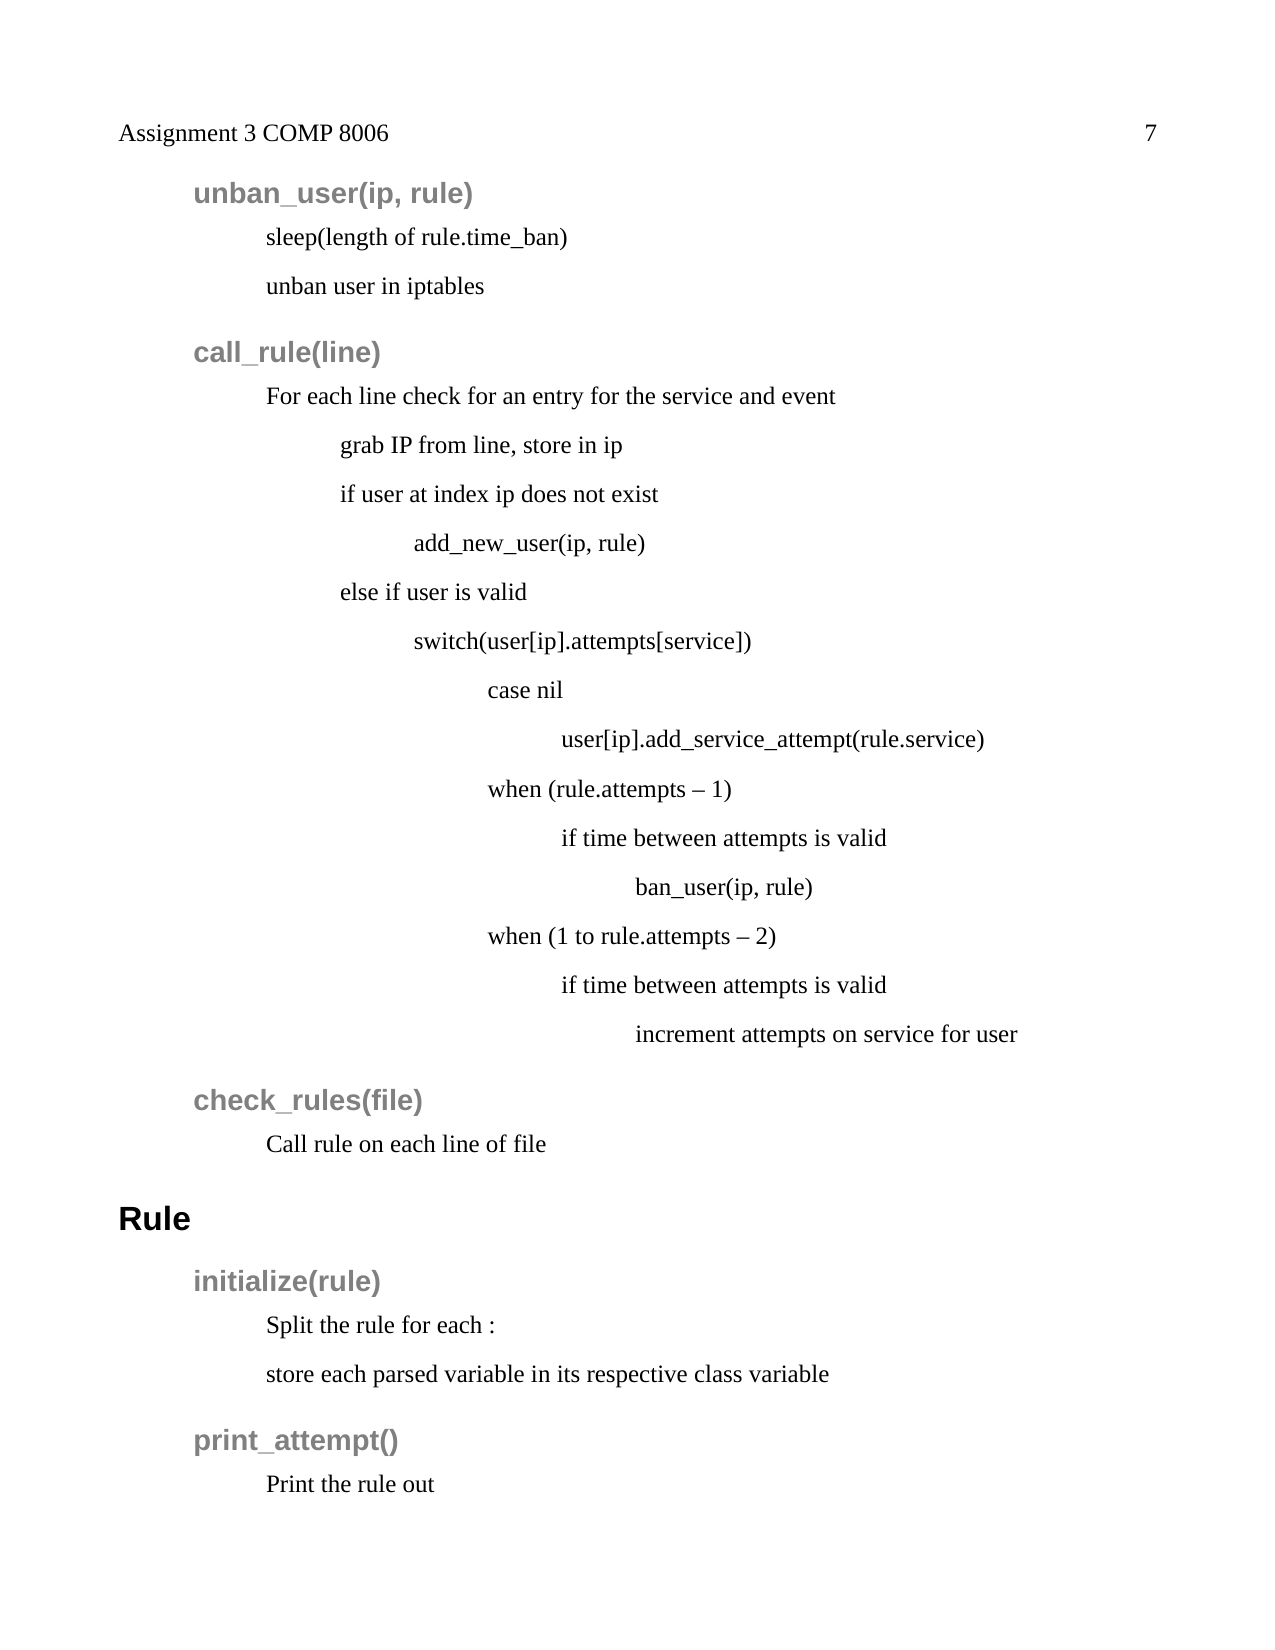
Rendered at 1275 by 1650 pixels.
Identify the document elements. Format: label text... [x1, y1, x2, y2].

subtitle unban_user(ip, rule) [118, 176, 1157, 210]
subtitle call_rule(line) [118, 335, 1157, 369]
text Call rule on each line of file [118, 1129, 1157, 1157]
text Print the rule out [118, 1469, 1157, 1498]
subtitle check_rules(file) [118, 1083, 1157, 1116]
text unban user in iptables [118, 271, 1157, 300]
text if time between attempts is valid [118, 823, 1157, 851]
text case nil [118, 676, 1157, 704]
text user[ip].add_service_attempt(rule.service) [118, 724, 1157, 753]
text For each line check for an entry for the service and event [118, 381, 1157, 410]
text ban_user(ip, rule) [118, 872, 1157, 901]
text if time between attempts is valid [118, 970, 1157, 999]
text when (rule.attempts – 1) [118, 774, 1157, 802]
subtitle Rule [118, 1198, 1157, 1237]
text if user at index ip does not exist [118, 479, 1157, 508]
text switch(user[ip].attempts[service]) [118, 626, 1157, 655]
text add_new_user(ip, rule) [118, 528, 1157, 557]
text increment attempts on service for user [118, 1019, 1157, 1048]
subtitle initialize(rule) [118, 1264, 1157, 1298]
text when (1 to rule.attempts – 2) [118, 921, 1157, 949]
text grab IP from line, store in ip [118, 430, 1157, 459]
text sleep(length of rule.time_ban) [118, 222, 1157, 251]
text store each parsed variable in its respective class variable [118, 1359, 1157, 1388]
text Split the rule for each : [118, 1310, 1157, 1339]
text else if user is valid [118, 577, 1157, 606]
subtitle print_attempt() [118, 1423, 1157, 1457]
